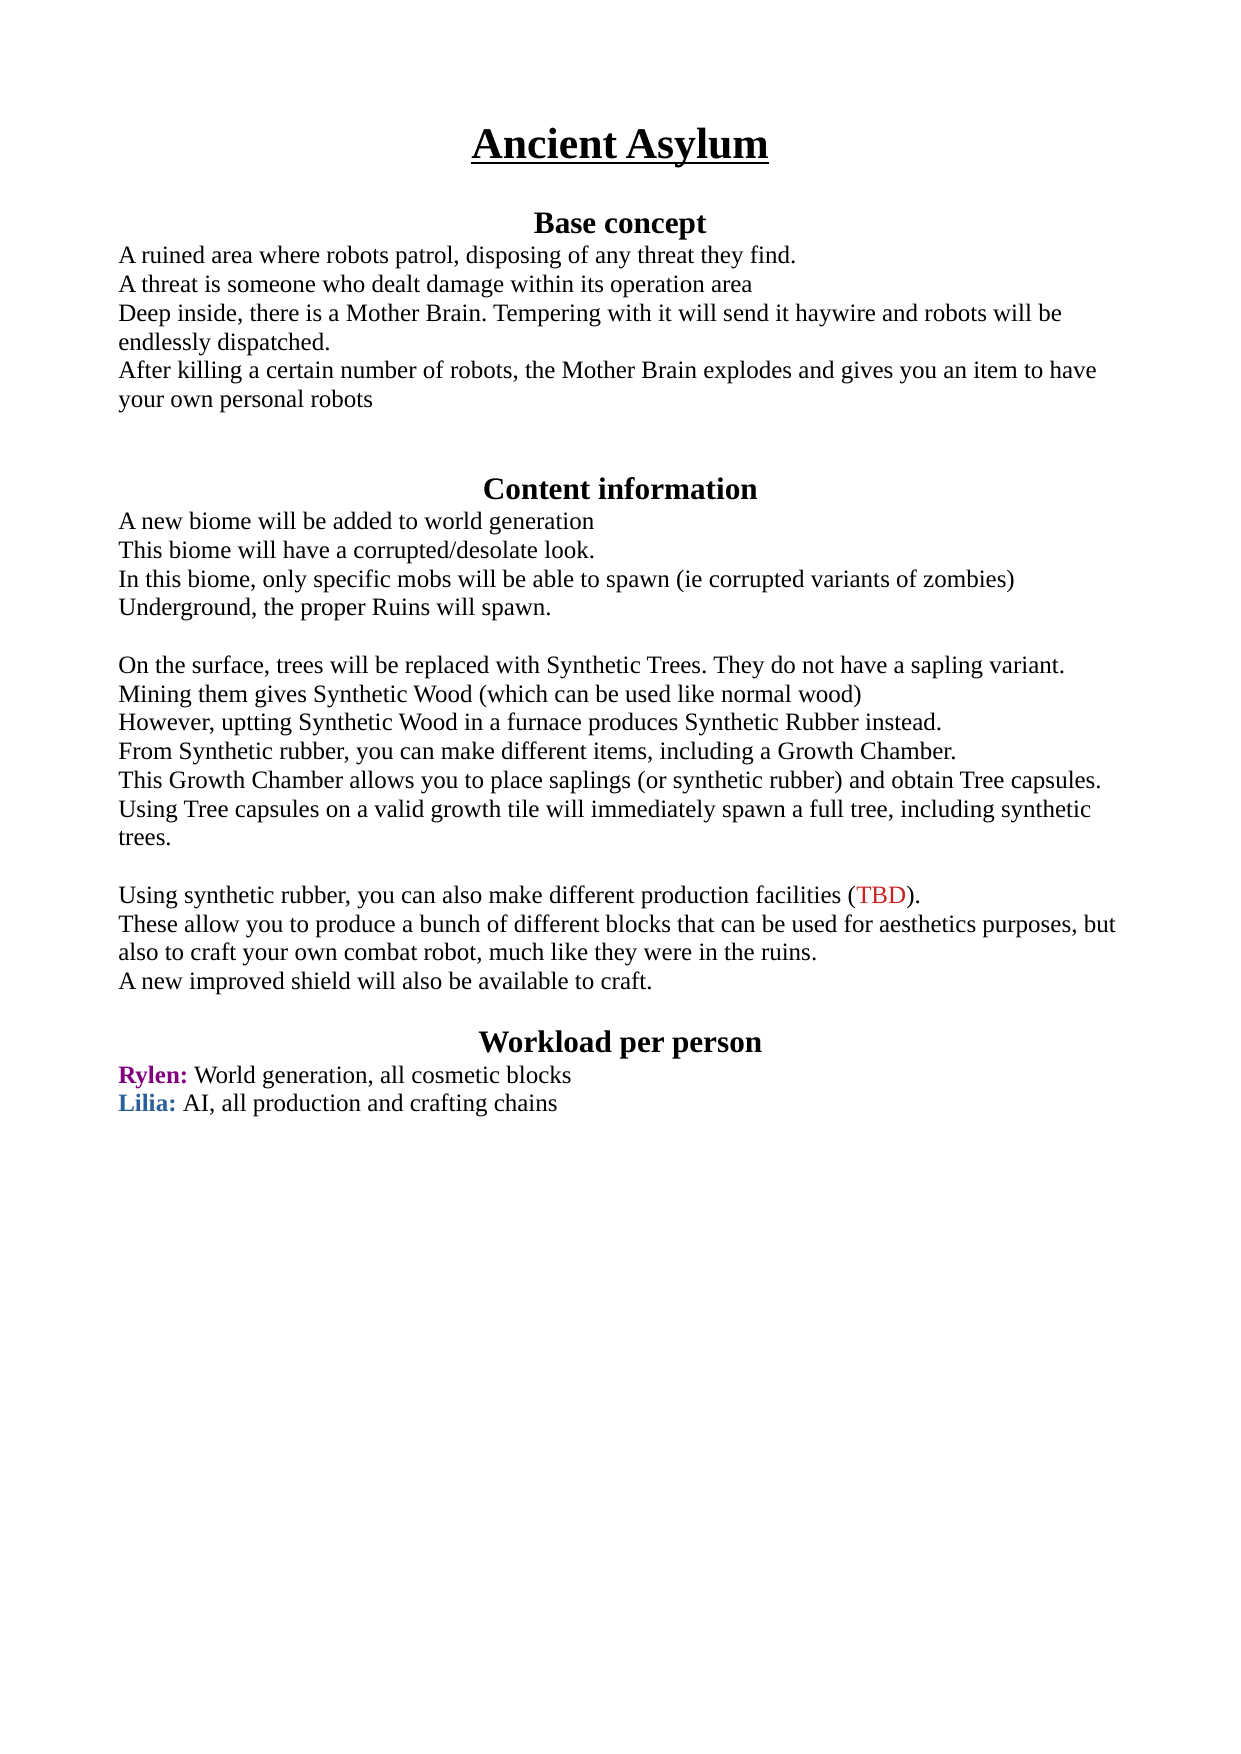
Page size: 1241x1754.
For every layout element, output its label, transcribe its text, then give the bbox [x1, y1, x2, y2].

text Rylen: World generation, all cosmetic blocks [118, 1060, 1122, 1088]
text This biome will have a corrupted/desolate look. [118, 535, 1122, 564]
text A new biome will be added to world generation [118, 506, 1122, 535]
text In this biome, only specific mobs will be able to spawn (ie corrupted variants of zombies) Underground, the proper Ruins will spawn. [118, 564, 1122, 621]
text Lilia: AI, all production and crafting chains [118, 1088, 1122, 1117]
text Content information [118, 442, 1122, 506]
text A ruined area where robots patrol, disposing of any threat they find. [118, 240, 1122, 269]
text From Synthetic rubber, you can make different items, including a Growth Chamber. [118, 736, 1122, 765]
text Using synthetic rubber, you can also make different production facilities (TBD). [118, 880, 1122, 909]
text Ancient Asylum Base concept [118, 118, 1122, 240]
text Using Tree capsules on a valid growth tile will immediately spawn a full tree, including synthetic trees. [118, 794, 1122, 851]
text A threat is someone who dealt damage within its operation area Deep inside, there is a Mother Brain. Tempering with it will send it haywire and robots will be endlessly dispatched. After killing a certain number of robots, the Mother Brain explodes and gives you an item to have your own personal robots [118, 269, 1122, 413]
text These allow you to produce a bunch of different blocks that can be used for aesthetics purposes, but also to craft your own combat robot, much like they were in the ruins. [118, 909, 1122, 966]
text Workload per person [118, 1024, 1122, 1060]
text This Growth Chamber allows you to place saplings (or synthetic rubber) and obtain Tree capsules. [118, 765, 1122, 794]
text On the surface, trees will be replaced with Synthetic Trees. They do not have a sapling variant. [118, 650, 1122, 679]
text A new improved shield will also be available to craft. [118, 966, 1122, 995]
text Mining them gives Synthetic Wood (which can be used like normal wood) However, uptting Synthetic Wood in a furnace produces Synthetic Rubber instead. [118, 679, 1122, 736]
